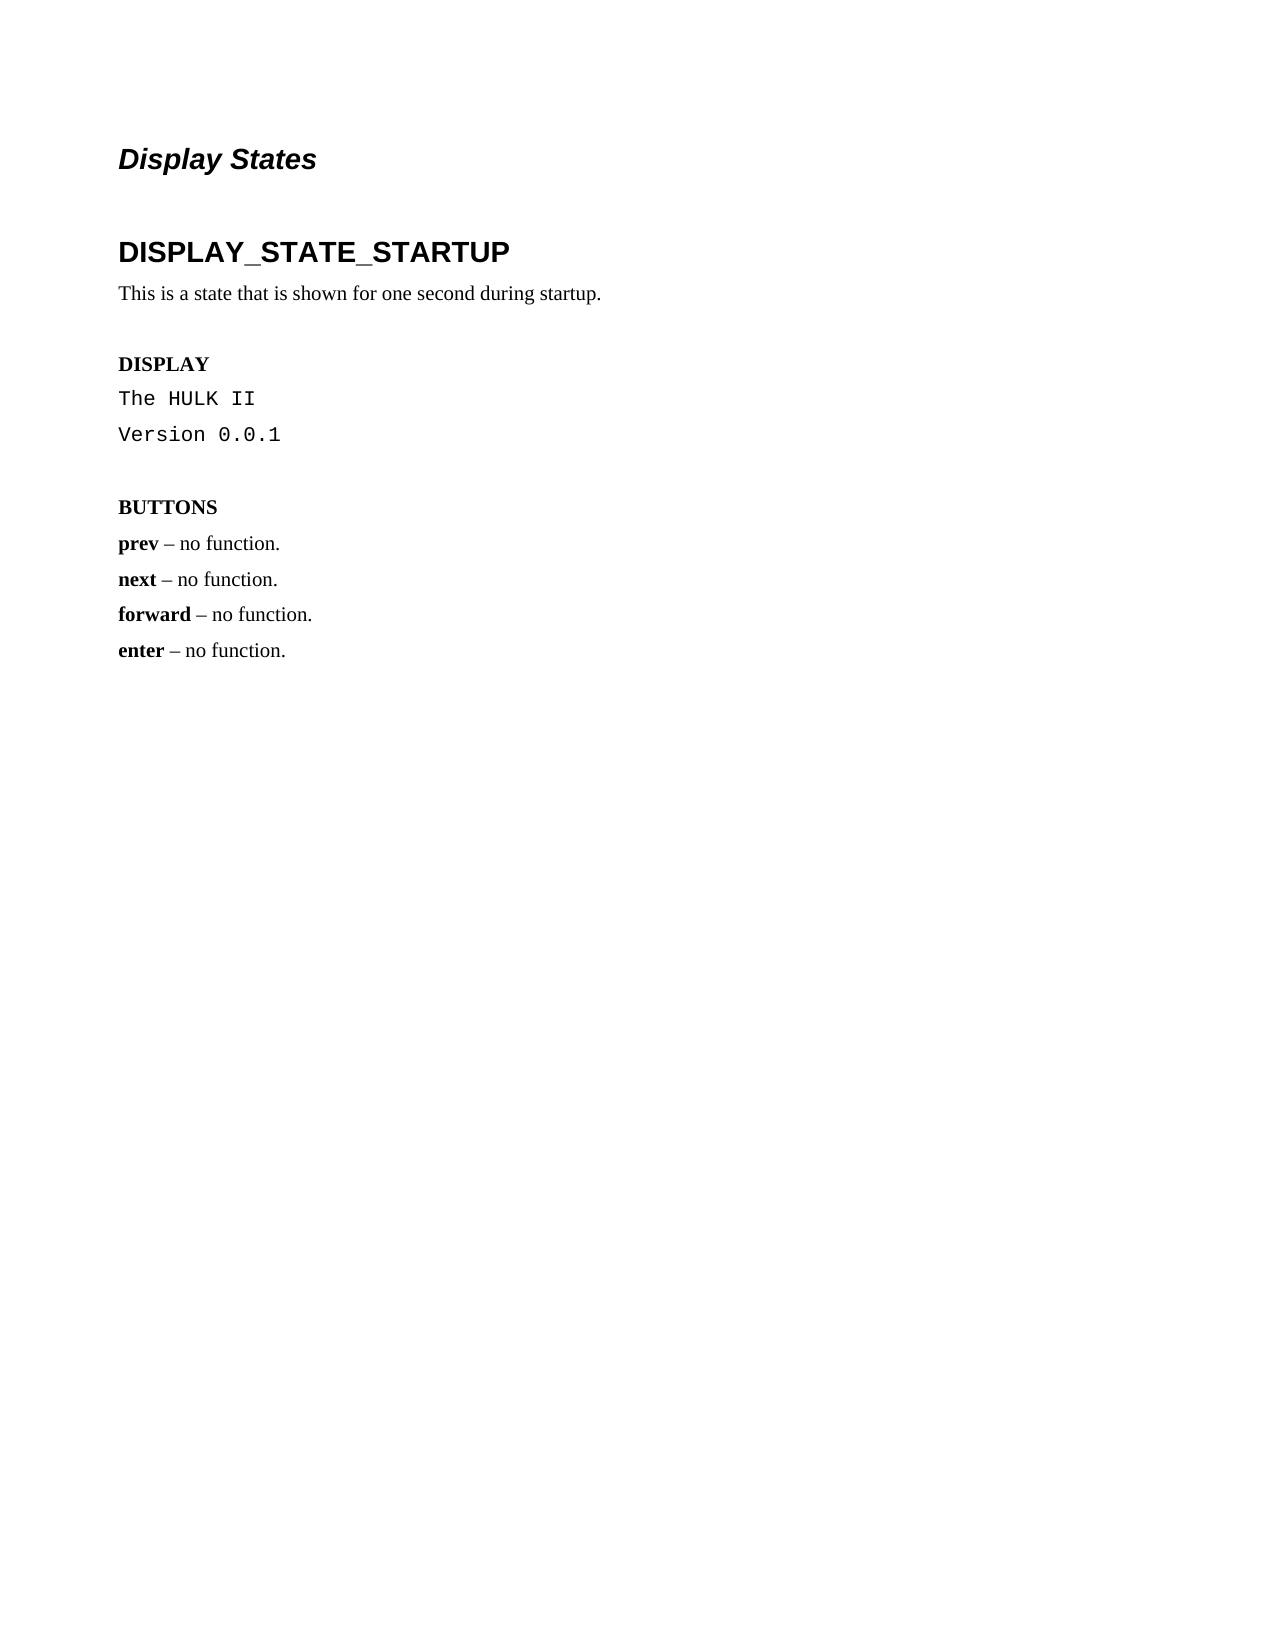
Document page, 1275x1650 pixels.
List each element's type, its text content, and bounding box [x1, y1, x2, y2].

subtitle DISPLAY_STATE_STARTUP [118, 236, 1157, 269]
text This is a state that is shown for one second during startup. [118, 281, 1157, 304]
text next – no function. [118, 567, 1157, 591]
text forward – no function. [118, 603, 1157, 626]
text The HULK II [118, 388, 1157, 412]
subtitle Display States [118, 143, 1157, 176]
text enter – no function. [118, 639, 1157, 662]
text DISPLAY [118, 353, 1157, 376]
text BUTTONS [118, 496, 1157, 519]
text Version 0.0.1 [118, 424, 1157, 448]
text prev – no function. [118, 532, 1157, 555]
